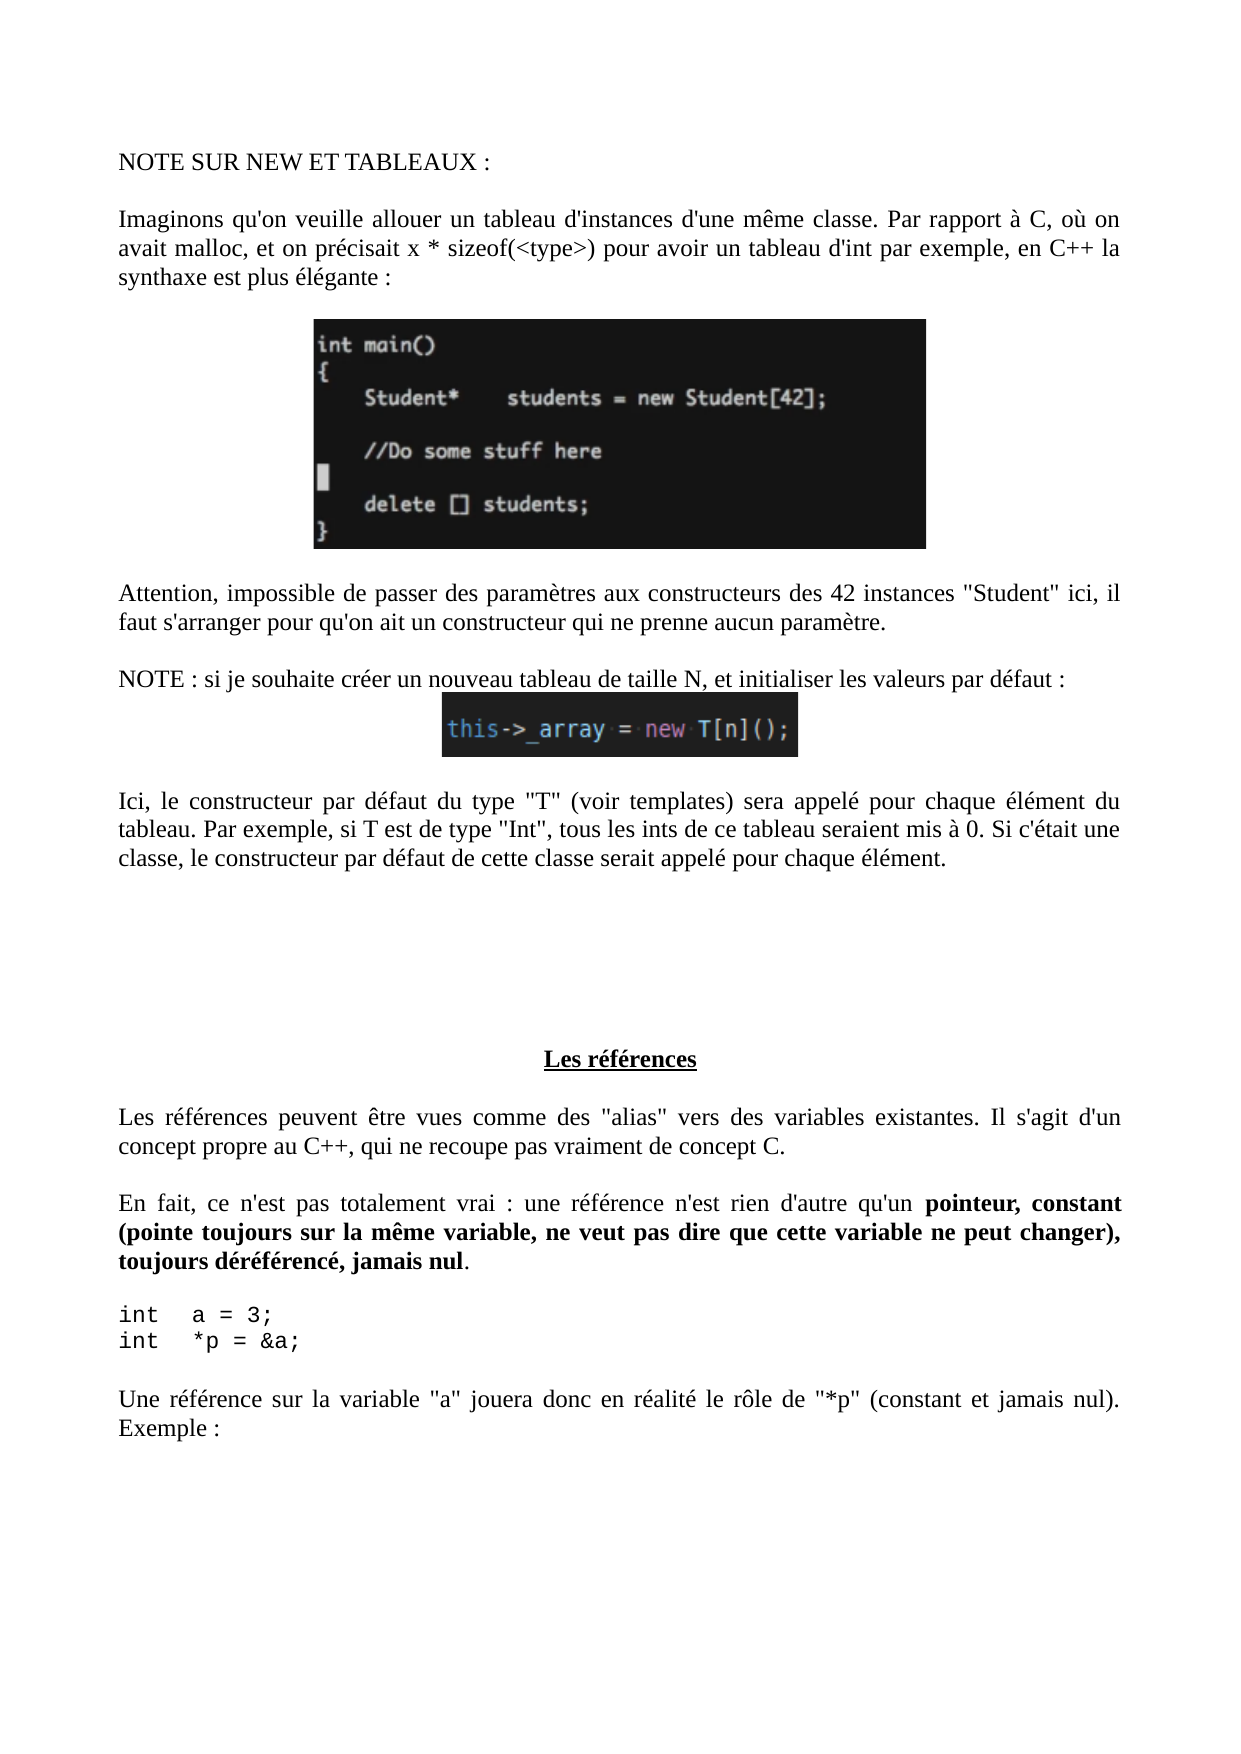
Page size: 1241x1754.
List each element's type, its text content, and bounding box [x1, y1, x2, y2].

text Les références [118, 1044, 1122, 1073]
text Imaginons qu'on veuille allouer un tableau d'instances d'une même classe. Par rapport à C, où on avait malloc, et on précisait x * sizeof(<type>) pour avoir un tableau d'int par exemple, en C++ la synthaxe est plus élégante : [118, 204, 1122, 291]
text Une référence sur la variable "a" jouera donc en réalité le rôle de "*p" (constant et jamais nul). Exemple : [118, 1384, 1122, 1441]
text En fait, ce n'est pas totalement vrai : une référence n'est rien d'autre qu'un pointeur, constant (pointe toujours sur la même variable, ne veut pas dire que cette variable ne peut changer), toujours déréférencé, jamais nul. [118, 1188, 1122, 1274]
text int *p = &a; [118, 1329, 1122, 1355]
text Les références peuvent être vues comme des "alias" vers des variables existantes. Il s'agit d'un concept propre au C++, qui ne recoupe pas vraiment de concept C. [118, 1102, 1122, 1159]
text int a = 3; [118, 1303, 1122, 1329]
text NOTE : si je souhaite créer un nouveau tableau de taille N, et initialiser les valeurs par défaut : [118, 664, 1122, 693]
text Ici, le constructeur par défaut du type "T" (voir templates) sera appelé pour chaque élément du tableau. Par exemple, si T est de type "Int", tous les ints de ce tableau seraient mis à 0. Si c'était une classe, le constructeur par défaut de cette classe serait appelé pour chaque élément. [118, 786, 1122, 872]
text NOTE SUR NEW ET TABLEAUX : [118, 147, 1122, 176]
text Attention, impossible de passer des paramètres aux constructeurs des 42 instances "Student" ici, il faut s'arranger pour qu'on ait un constructeur qui ne prenne aucun paramètre. [118, 578, 1122, 635]
